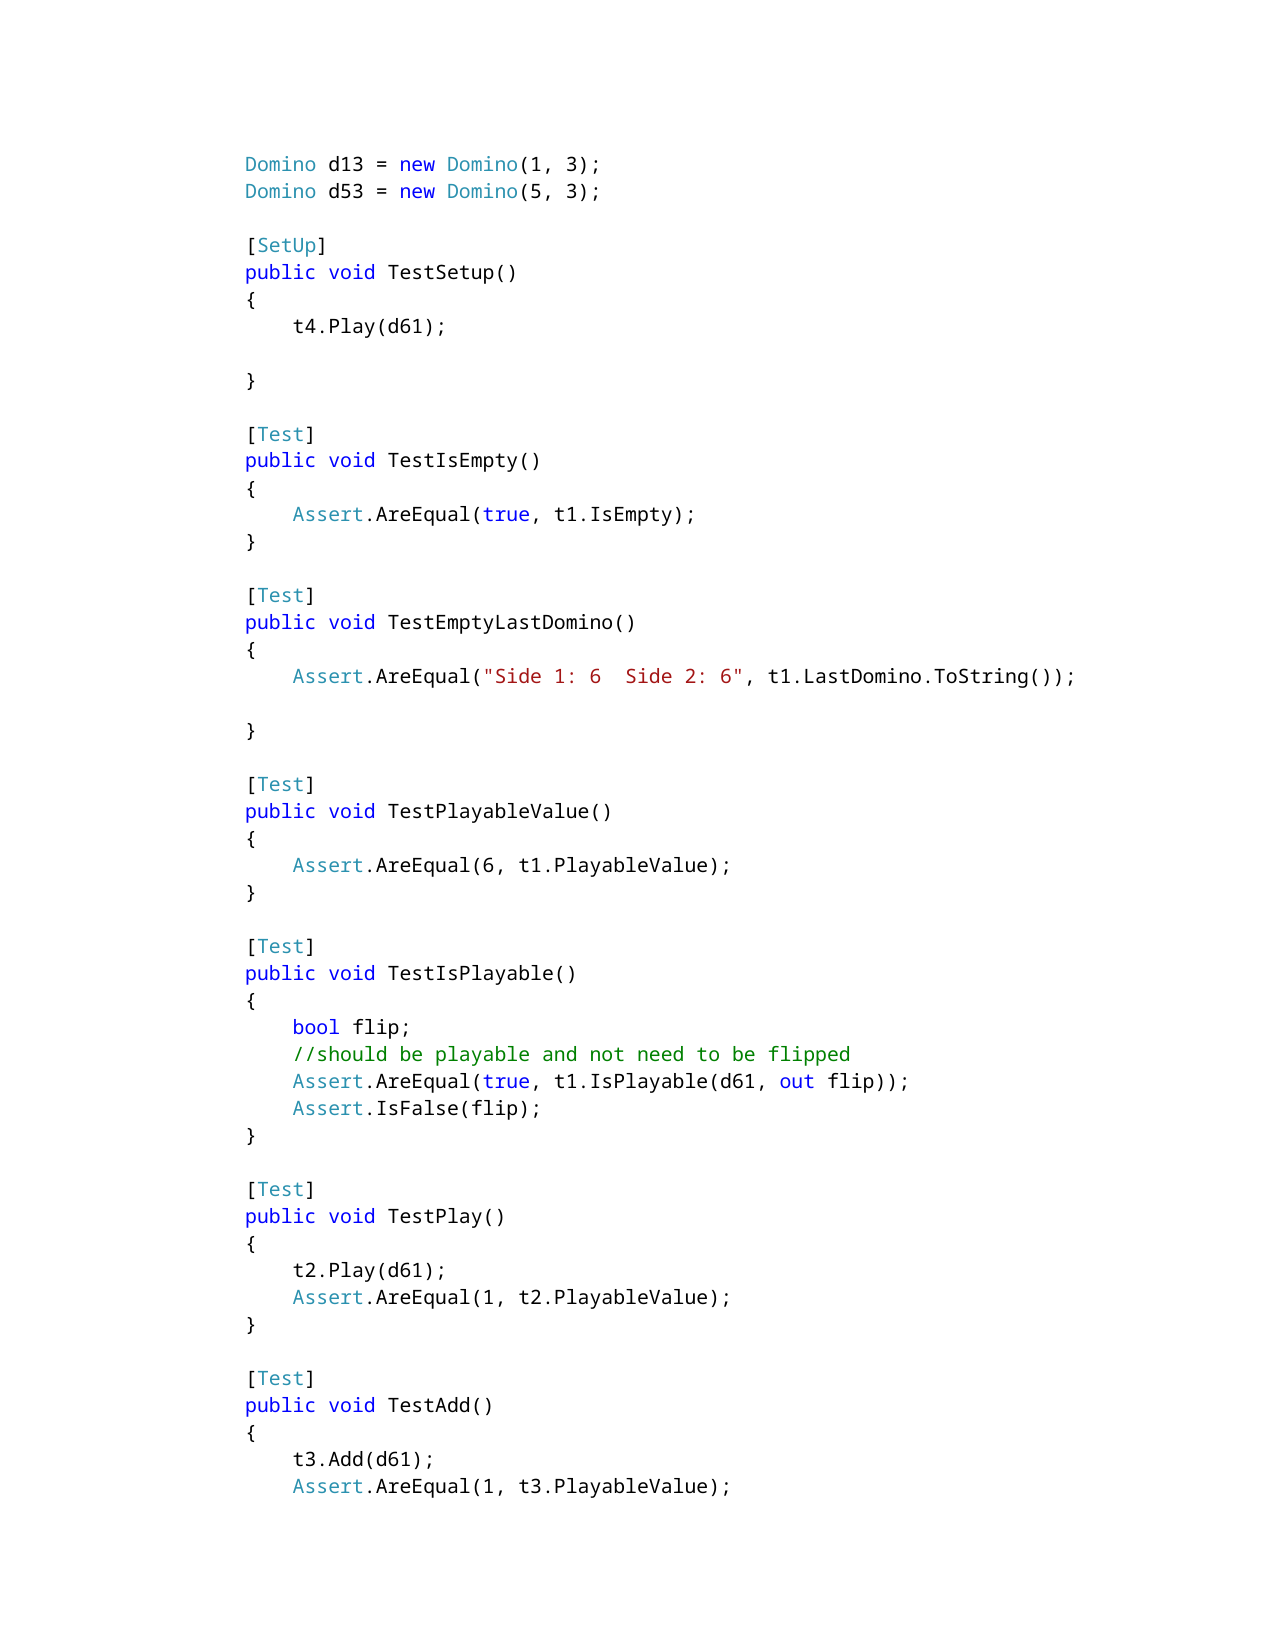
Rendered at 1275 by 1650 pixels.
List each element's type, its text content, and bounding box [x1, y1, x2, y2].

text public void TestEmptyLastDomino() [150, 609, 1125, 636]
text t2.Play(d61); [150, 1256, 1125, 1283]
text { [150, 474, 1125, 501]
text public void TestPlayableValue() [150, 797, 1125, 824]
text [SetUp] [150, 231, 1125, 258]
text } [150, 528, 1125, 555]
text public void TestIsPlayable() [150, 959, 1125, 986]
text { [150, 986, 1125, 1013]
text Assert.AreEqual("Side 1: 6 Side 2: 6", t1.LastDomino.ToString()); [150, 663, 1125, 689]
text } [150, 878, 1125, 905]
text Domino d53 = new Domino(5, 3); [150, 177, 1125, 204]
text Assert.AreEqual(1, t3.PlayableValue); [150, 1472, 1125, 1499]
text { [150, 636, 1125, 663]
text Assert.IsFalse(flip); [150, 1094, 1125, 1121]
text public void TestSetup() [150, 258, 1125, 285]
text public void TestIsEmpty() [150, 447, 1125, 474]
text public void TestAdd() [150, 1391, 1125, 1418]
text Domino d13 = new Domino(1, 3); [150, 150, 1125, 177]
text } [150, 717, 1125, 743]
text { [150, 1418, 1125, 1445]
text Assert.AreEqual(true, t1.IsPlayable(d61, out flip)); [150, 1067, 1125, 1094]
text Assert.AreEqual(6, t1.PlayableValue); [150, 851, 1125, 878]
text Assert.AreEqual(true, t1.IsEmpty); [150, 501, 1125, 528]
text public void TestPlay() [150, 1202, 1125, 1229]
text [Test] [150, 1364, 1125, 1391]
text } [150, 1121, 1125, 1148]
text } [150, 1310, 1125, 1337]
text [Test] [150, 420, 1125, 447]
text } [150, 366, 1125, 393]
text { [150, 285, 1125, 312]
text { [150, 824, 1125, 851]
text t4.Play(d61); [150, 312, 1125, 339]
text bool flip; [150, 1013, 1125, 1040]
text [Test] [150, 582, 1125, 609]
text Assert.AreEqual(1, t2.PlayableValue); [150, 1283, 1125, 1310]
text { [150, 1229, 1125, 1256]
text //should be playable and not need to be flipped [150, 1040, 1125, 1067]
text [Test] [150, 932, 1125, 959]
text t3.Add(d61); [150, 1445, 1125, 1472]
text [Test] [150, 771, 1125, 797]
text [Test] [150, 1175, 1125, 1202]
